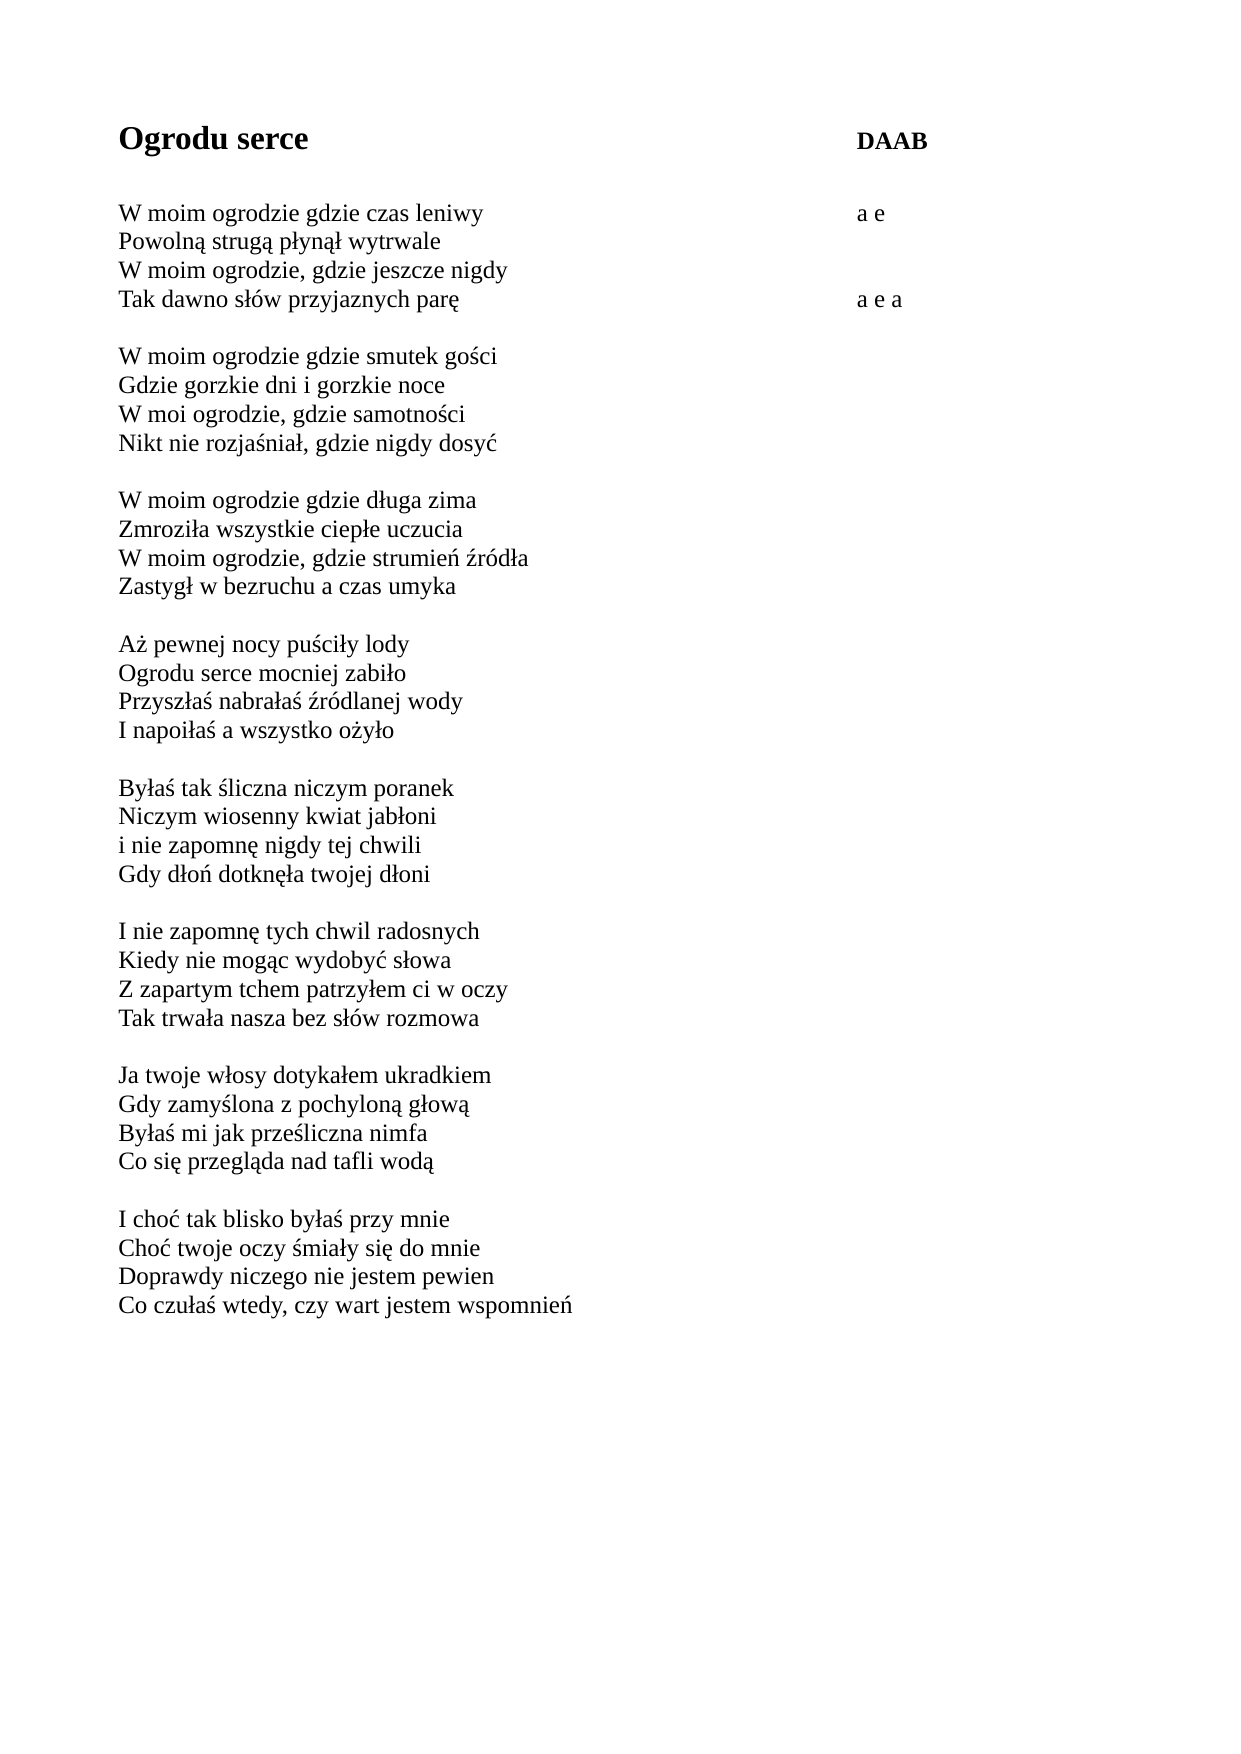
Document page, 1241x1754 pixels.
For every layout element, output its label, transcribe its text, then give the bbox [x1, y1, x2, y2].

text W moim ogrodzie gdzie długa zima [118, 485, 1122, 514]
text Choć twoje oczy śmiały się do mnie [118, 1233, 1122, 1261]
text Niczym wiosenny kwiat jabłoni [118, 801, 1122, 830]
text Ogrodu serce mocniej zabiło [118, 658, 1122, 686]
text Tak dawno słów przyjaznych parę a e a [118, 284, 1122, 313]
text W moim ogrodzie, gdzie strumień źródła [118, 543, 1122, 571]
text Ja twoje włosy dotykałem ukradkiem [118, 1060, 1122, 1089]
text W moi ogrodzie, gdzie samotności [118, 399, 1122, 428]
text Z zapartym tchem patrzyłem ci w oczy [118, 974, 1122, 1003]
text Kiedy nie mogąc wydobyć słowa [118, 945, 1122, 974]
text I choć tak blisko byłaś przy mnie [118, 1204, 1122, 1233]
text Powolną strugą płynął wytrwale [118, 226, 1122, 255]
text W moim ogrodzie gdzie smutek gości [118, 341, 1122, 370]
text Tak trwała nasza bez słów rozmowa [118, 1003, 1122, 1031]
text Zmroziła wszystkie ciepłe uczucia [118, 514, 1122, 543]
text I napoiłaś a wszystko ożyło [118, 715, 1122, 744]
text Co czułaś wtedy, czy wart jestem wspomnień [118, 1290, 1122, 1319]
text Gdy zamyślona z pochyloną głową [118, 1089, 1122, 1118]
text W moim ogrodzie gdzie czas leniwy a e [118, 198, 1122, 226]
text Zastygł w bezruchu a czas umyka [118, 571, 1122, 600]
text Przyszłaś nabrałaś źródlanej wody [118, 686, 1122, 715]
text Gdy dłoń dotknęła twojej dłoni [118, 859, 1122, 888]
text Doprawdy niczego nie jestem pewien [118, 1261, 1122, 1290]
text Nikt nie rozjaśniał, gdzie nigdy dosyć [118, 428, 1122, 456]
subtitle Ogrodu serce DAAB [118, 118, 1122, 156]
text Byłaś mi jak prześliczna nimfa [118, 1118, 1122, 1146]
text I nie zapomnę tych chwil radosnych [118, 916, 1122, 945]
text Byłaś tak śliczna niczym poranek [118, 773, 1122, 801]
text Co się przegląda nad tafli wodą [118, 1146, 1122, 1175]
text Aż pewnej nocy puściły lody [118, 629, 1122, 658]
text i nie zapomnę nigdy tej chwili [118, 830, 1122, 859]
text Gdzie gorzkie dni i gorzkie noce [118, 370, 1122, 399]
text W moim ogrodzie, gdzie jeszcze nigdy [118, 255, 1122, 284]
